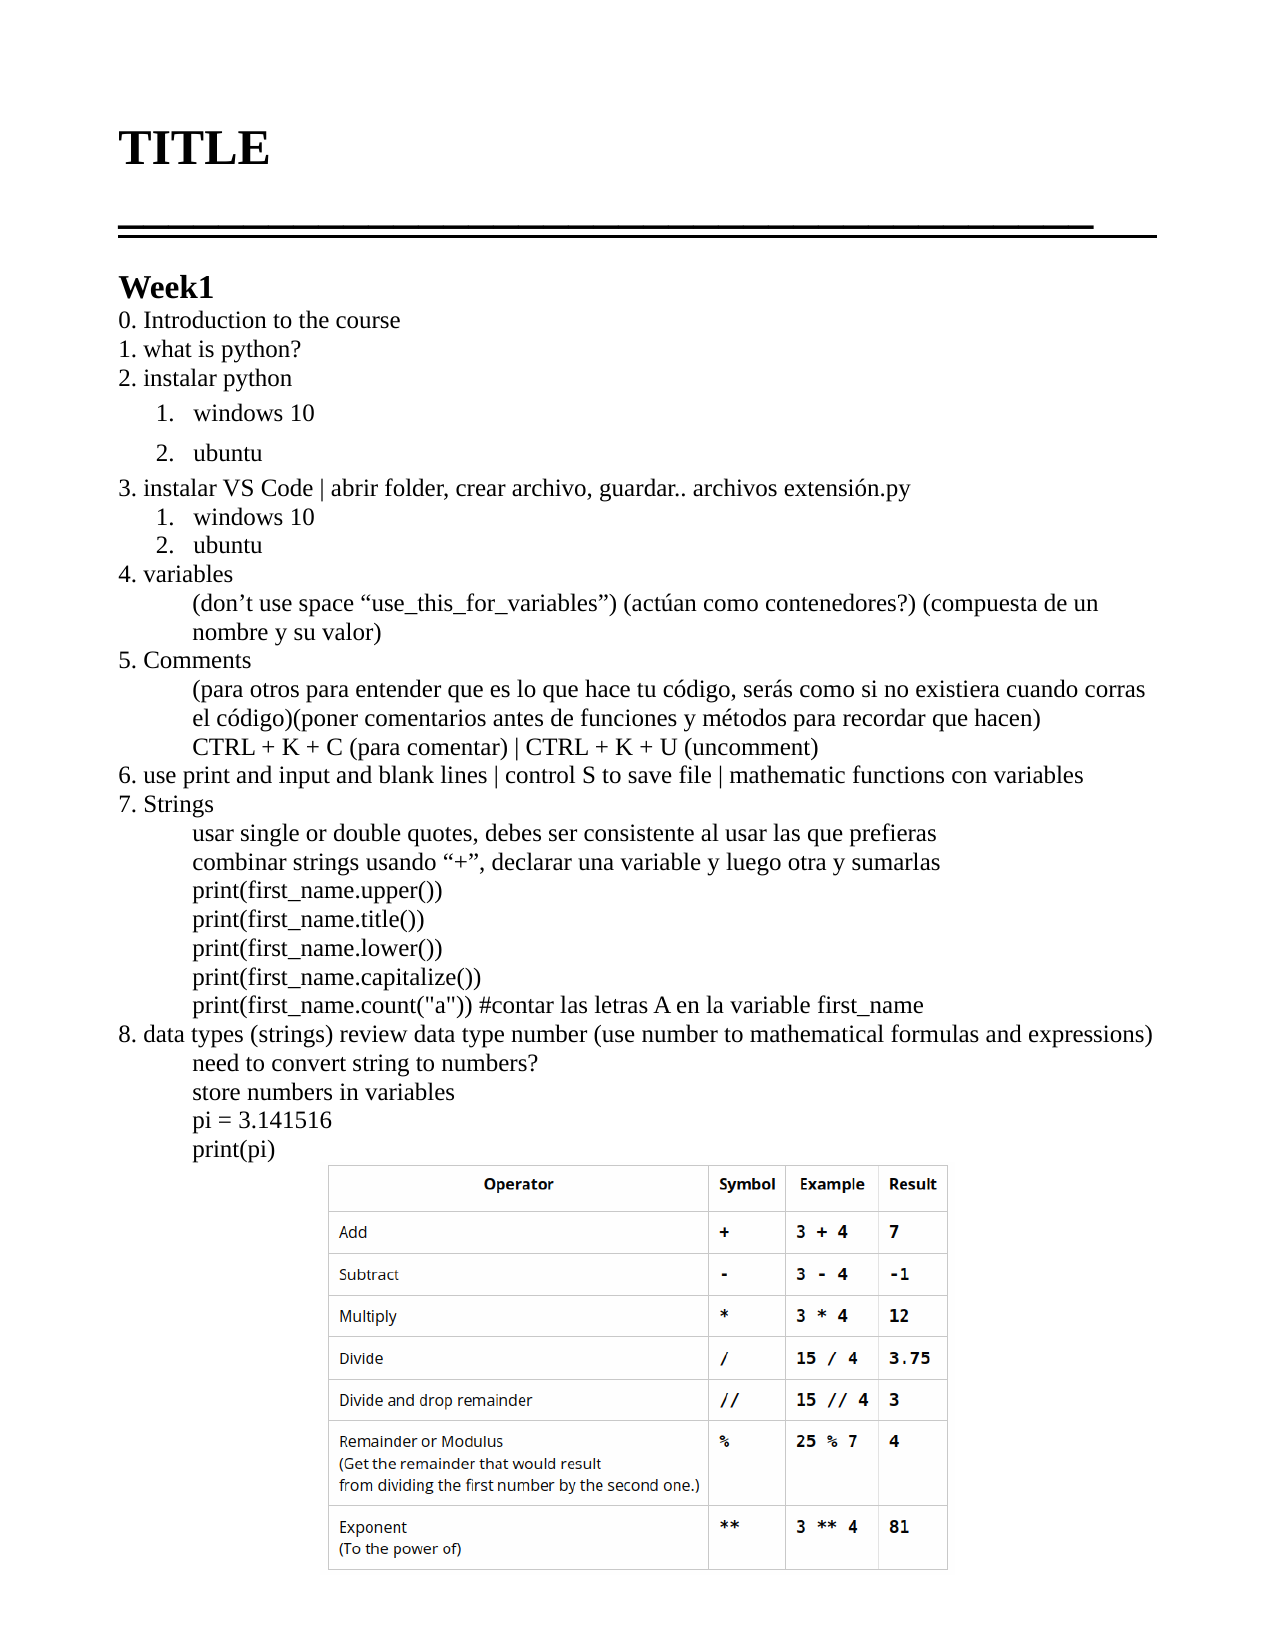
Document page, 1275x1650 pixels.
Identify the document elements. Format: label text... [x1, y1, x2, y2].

text _______________________________________ [118, 176, 1157, 235]
text print(pi) [118, 1134, 1157, 1163]
text (don’t use space “use_this_for_variables”) (actúan como contenedores?) (compuesta de un nombre y su valor) [118, 588, 1157, 645]
list ubuntu [156, 438, 1157, 467]
text TITLE [118, 118, 1157, 176]
text print(first_name.count("a")) #contar las letras A en la variable first_name [118, 990, 1157, 1019]
text 8. data types (strings) review data type number (use number to mathematical formulas and expressions) [118, 1019, 1157, 1048]
text 6. use print and input and blank lines | control S to save file | mathematic functions con variables [118, 760, 1157, 789]
text CTRL + K + C (para comentar) | CTRL + K + U (uncomment) [118, 732, 1157, 760]
list ubuntu [156, 530, 1157, 559]
text combinar strings usando “+”, declarar una variable y luego otra y sumarlas [118, 847, 1157, 875]
text print(first_name.lower()) [118, 933, 1157, 962]
text 0. Introduction to the course [118, 305, 1157, 334]
text 3. instalar VS Code | abrir folder, crear archivo, guardar.. archivos extensión.py [118, 473, 1157, 502]
text pi = 3.141516 [118, 1105, 1157, 1134]
text print(first_name.upper()) [118, 875, 1157, 904]
text print(first_name.capitalize()) [118, 962, 1157, 990]
text usar single or double quotes, debes ser consistente al usar las que prefieras [118, 818, 1157, 847]
text store numbers in variables [118, 1077, 1157, 1105]
text 5. Comments [118, 645, 1157, 674]
text print(first_name.title()) [118, 904, 1157, 933]
picture [320, 1162, 955, 1575]
text need to convert string to numbers? [118, 1048, 1157, 1077]
list windows 10 [156, 502, 1157, 530]
text 7. Strings [118, 789, 1157, 818]
text 2. instalar python [118, 363, 1157, 392]
text (para otros para entender que es lo que hace tu código, serás como si no existiera cuando corras el código)(poner comentarios antes de funciones y métodos para recordar que hacen) [118, 674, 1157, 732]
text Week1 [118, 267, 1157, 305]
text 1. what is python? [118, 334, 1157, 363]
list windows 10 [156, 398, 1157, 426]
text 4. variables [118, 559, 1157, 588]
